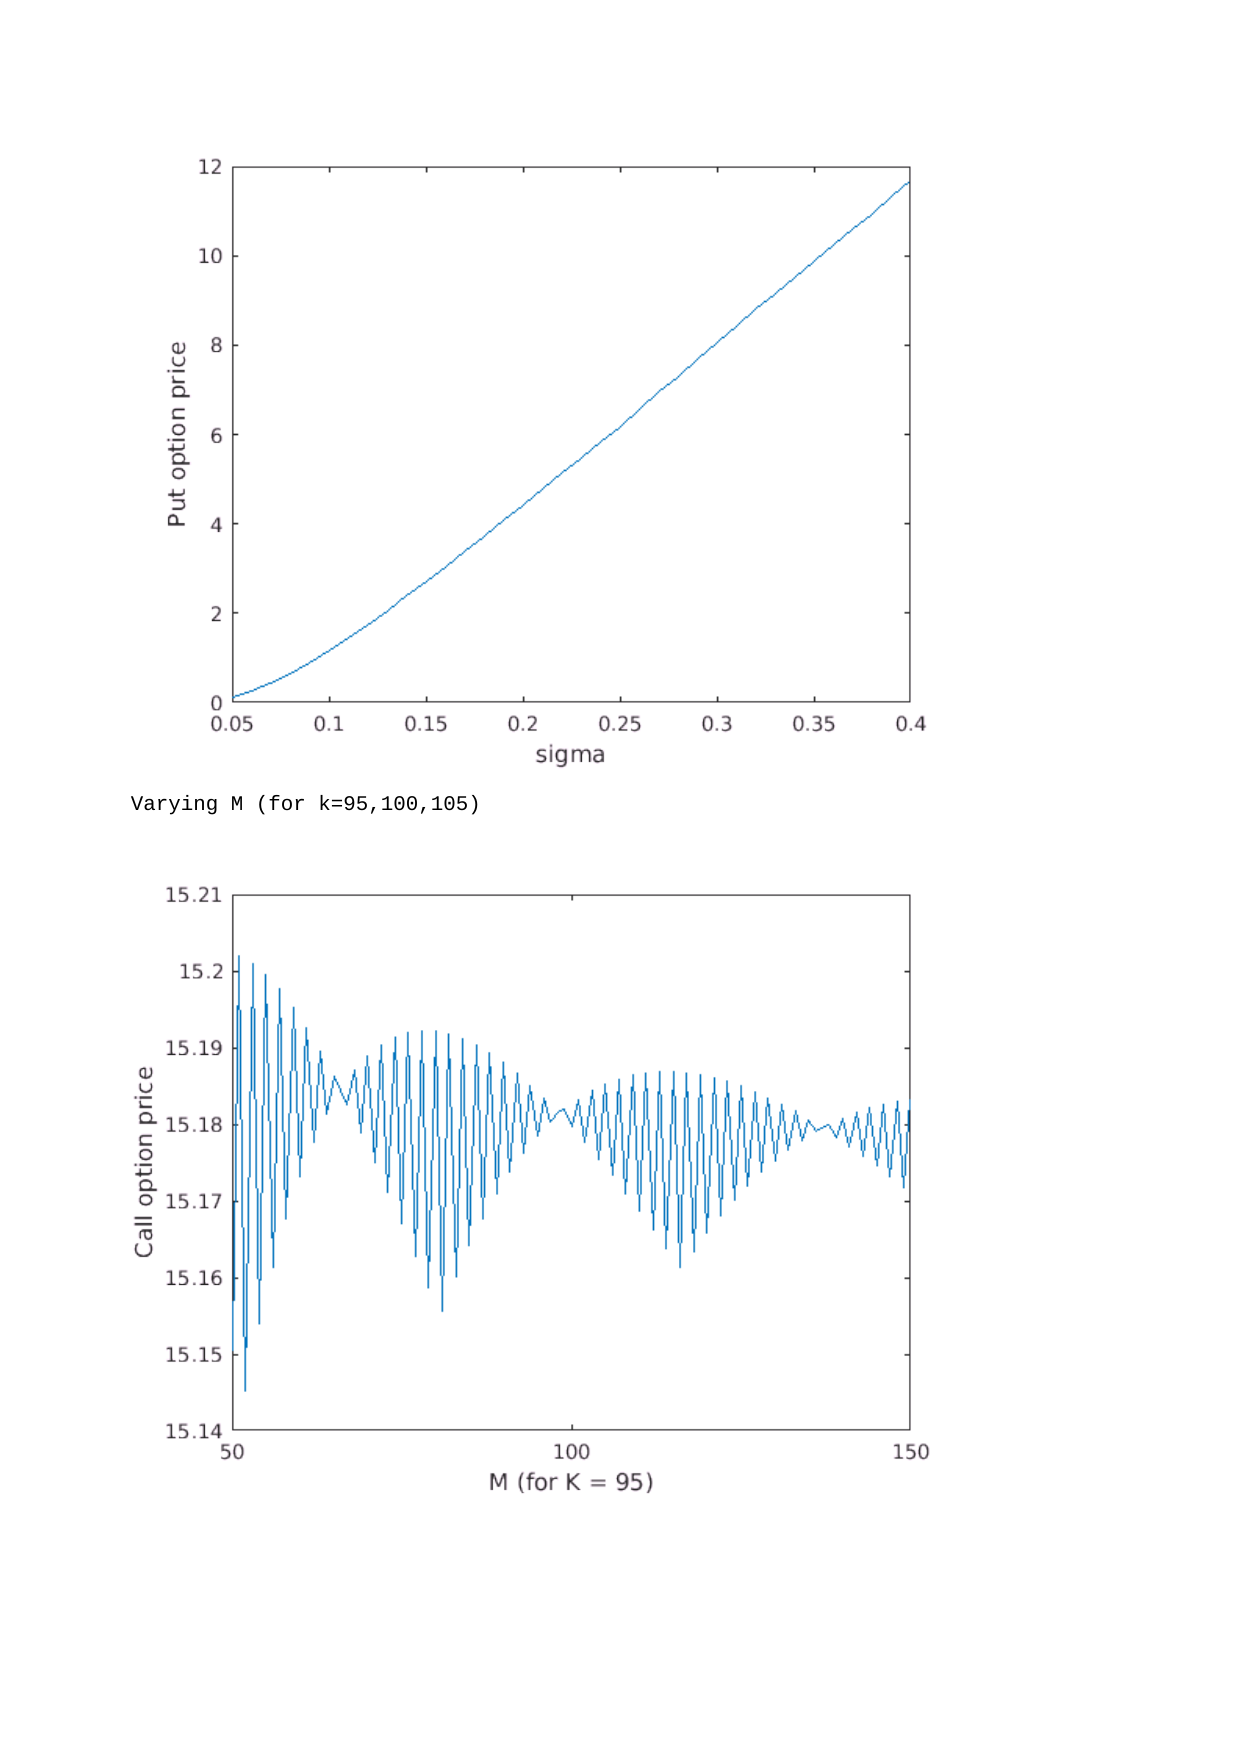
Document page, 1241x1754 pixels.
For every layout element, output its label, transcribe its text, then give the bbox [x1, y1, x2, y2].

picture [118, 846, 994, 1503]
text Varying M (for k=95,100,105) [118, 793, 1122, 817]
picture [118, 118, 994, 775]
